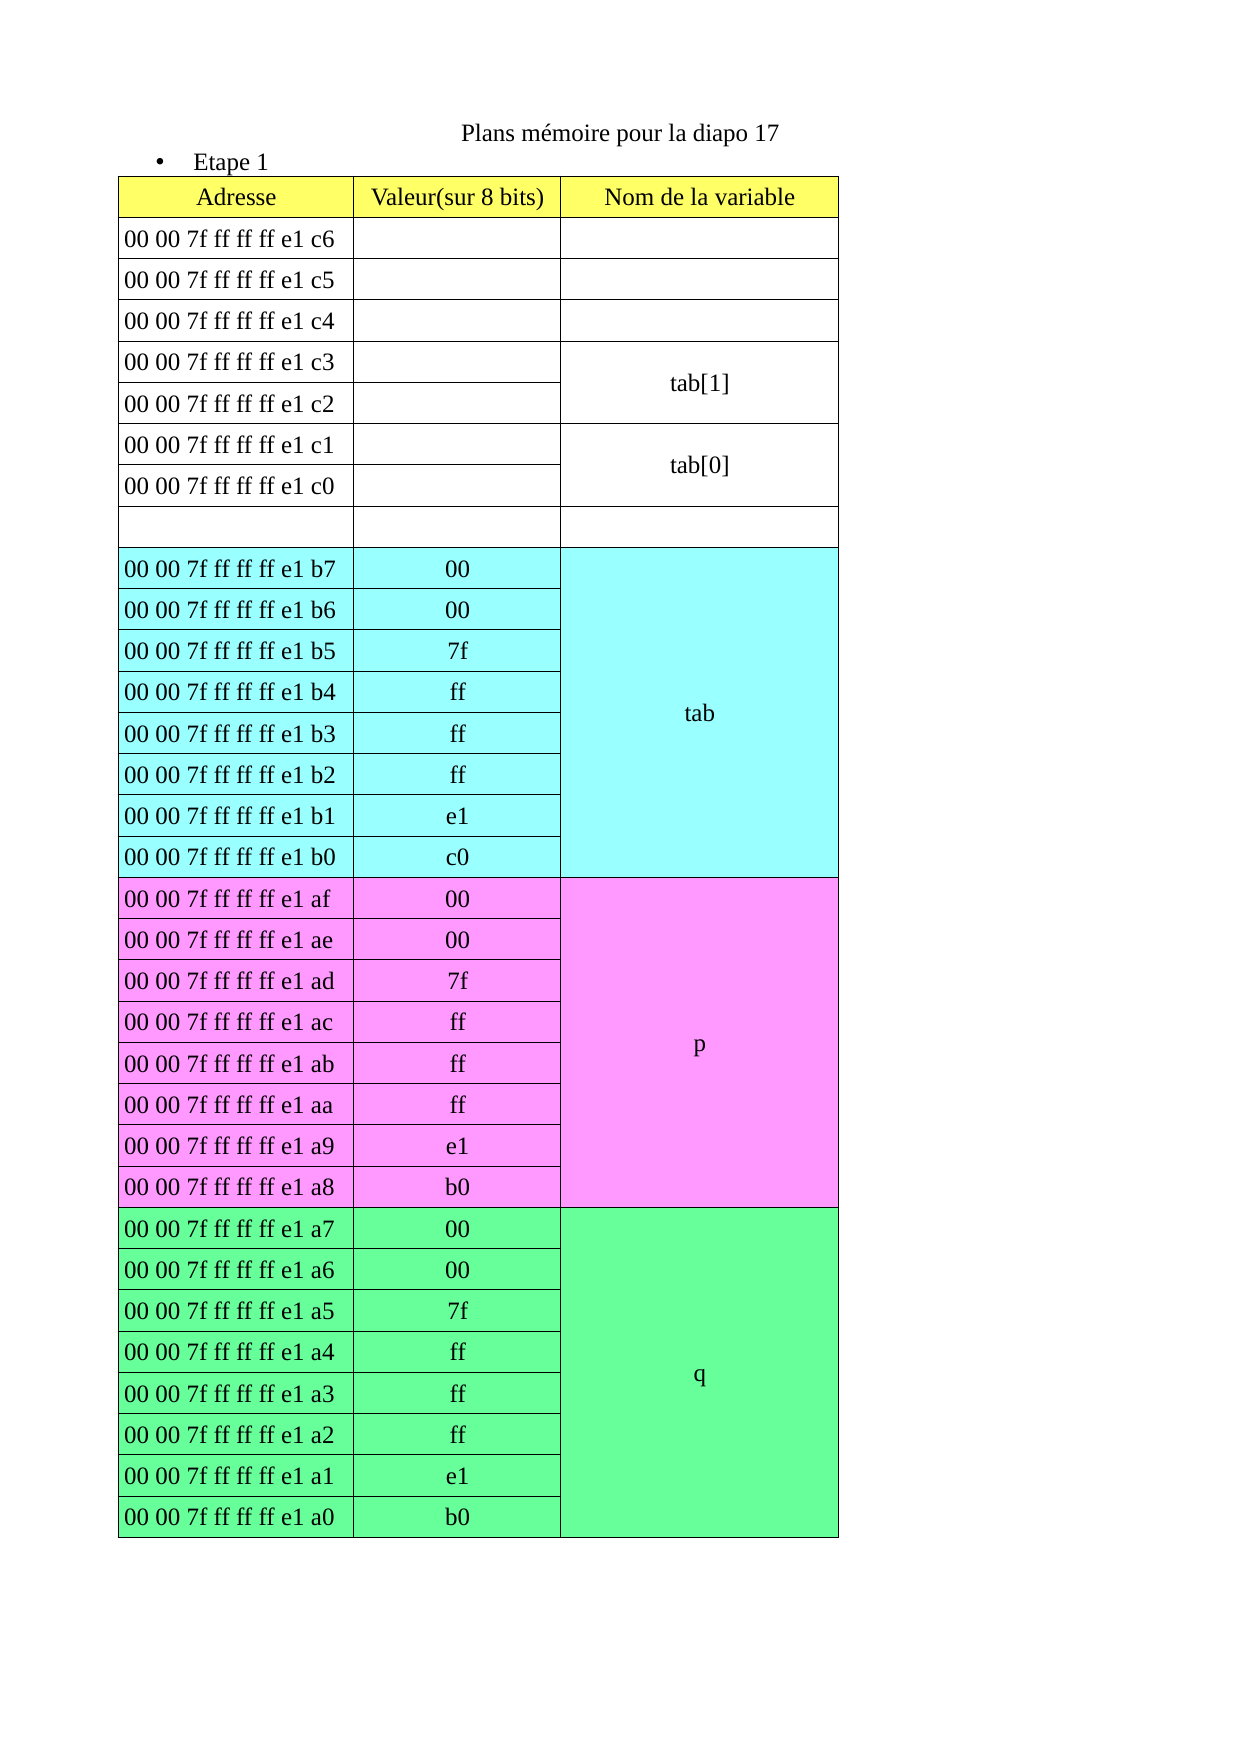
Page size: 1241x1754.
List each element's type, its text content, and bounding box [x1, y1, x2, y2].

list Etape 1 [156, 147, 1122, 176]
table_cell [354, 383, 560, 423]
table_cell 00 00 7f ff ff ff e1 a6 [119, 1249, 353, 1289]
table_cell e1 [354, 1125, 560, 1166]
table_cell 00 00 7f ff ff ff e1 ab [119, 1043, 353, 1083]
table_cell p [561, 878, 838, 1207]
table_cell [354, 218, 560, 258]
table_cell 00 00 7f ff ff ff e1 ac [119, 1002, 353, 1042]
table_cell 00 00 7f ff ff ff e1 a5 [119, 1290, 353, 1331]
table_cell b0 [354, 1497, 560, 1537]
table_cell 00 00 7f ff ff ff e1 ae [119, 919, 353, 959]
table_cell 00 [354, 1208, 560, 1248]
table_cell 00 [354, 548, 560, 588]
table_cell 00 00 7f ff ff ff e1 b0 [119, 837, 353, 877]
table_cell [354, 342, 560, 382]
table_cell ff [354, 1373, 560, 1413]
table_cell [354, 259, 560, 299]
table_cell 00 00 7f ff ff ff e1 c1 [119, 424, 353, 464]
table_cell ff [354, 1002, 560, 1042]
table_cell tab[1] [561, 342, 838, 423]
table_cell ff [354, 672, 560, 712]
table_cell b0 [354, 1167, 560, 1207]
table_cell e1 [354, 795, 560, 836]
table_cell 00 00 7f ff ff ff e1 a4 [119, 1332, 353, 1372]
table_cell 00 00 7f ff ff ff e1 a2 [119, 1414, 353, 1454]
table_cell tab[0] [561, 424, 838, 506]
table_cell 00 00 7f ff ff ff e1 c4 [119, 300, 353, 341]
table_cell 00 00 7f ff ff ff e1 a3 [119, 1373, 353, 1413]
table_cell ff [354, 713, 560, 753]
table_cell 00 [354, 919, 560, 959]
table_cell [561, 218, 838, 258]
table_cell [354, 424, 560, 464]
text Plans mémoire pour la diapo 17 [118, 118, 1122, 147]
table_cell 00 00 7f ff ff ff e1 b2 [119, 754, 353, 794]
table_header Nom de la variable [561, 177, 838, 217]
table_cell e1 [354, 1455, 560, 1496]
table_cell 7f [354, 1290, 560, 1331]
table_cell [561, 507, 838, 547]
table_cell [561, 300, 838, 341]
table_cell c0 [354, 837, 560, 877]
table_cell 00 00 7f ff ff ff e1 a1 [119, 1455, 353, 1496]
table_cell 7f [354, 960, 560, 1001]
table_cell 00 [354, 878, 560, 918]
table_cell 00 00 7f ff ff ff e1 af [119, 878, 353, 918]
table_cell 00 00 7f ff ff ff e1 c2 [119, 383, 353, 423]
table_cell [354, 300, 560, 341]
table_cell 00 [354, 1249, 560, 1289]
table_cell ff [354, 1084, 560, 1124]
table_cell ff [354, 754, 560, 794]
table_cell 7f [354, 630, 560, 671]
table_cell 00 00 7f ff ff ff e1 a7 [119, 1208, 353, 1248]
table_cell 00 00 7f ff ff ff e1 c0 [119, 465, 353, 506]
table_cell tab [561, 548, 838, 877]
table_cell [354, 507, 560, 547]
table_cell 00 00 7f ff ff ff e1 ad [119, 960, 353, 1001]
table_header Valeur(sur 8 bits) [354, 177, 560, 217]
table_cell 00 00 7f ff ff ff e1 a0 [119, 1497, 353, 1537]
table_cell [354, 465, 560, 506]
table_cell 00 00 7f ff ff ff e1 b1 [119, 795, 353, 836]
table_cell 00 00 7f ff ff ff e1 b3 [119, 713, 353, 753]
table_cell [561, 259, 838, 299]
table_cell 00 00 7f ff ff ff e1 aa [119, 1084, 353, 1124]
table_cell 00 00 7f ff ff ff e1 b5 [119, 630, 353, 671]
table_cell 00 00 7f ff ff ff e1 b4 [119, 672, 353, 712]
table_cell 00 00 7f ff ff ff e1 a9 [119, 1125, 353, 1166]
table_cell q [561, 1208, 838, 1537]
table_cell 00 00 7f ff ff ff e1 b7 [119, 548, 353, 588]
table_cell ff [354, 1414, 560, 1454]
table_cell 00 00 7f ff ff ff e1 c5 [119, 259, 353, 299]
table_cell [119, 507, 353, 547]
table_cell 00 00 7f ff ff ff e1 b6 [119, 589, 353, 629]
table_header Adresse [119, 177, 353, 217]
table_cell 00 00 7f ff ff ff e1 a8 [119, 1167, 353, 1207]
table_cell ff [354, 1332, 560, 1372]
table_cell 00 [354, 589, 560, 629]
table_cell 00 00 7f ff ff ff e1 c6 [119, 218, 353, 258]
table_cell 00 00 7f ff ff ff e1 c3 [119, 342, 353, 382]
table_cell ff [354, 1043, 560, 1083]
